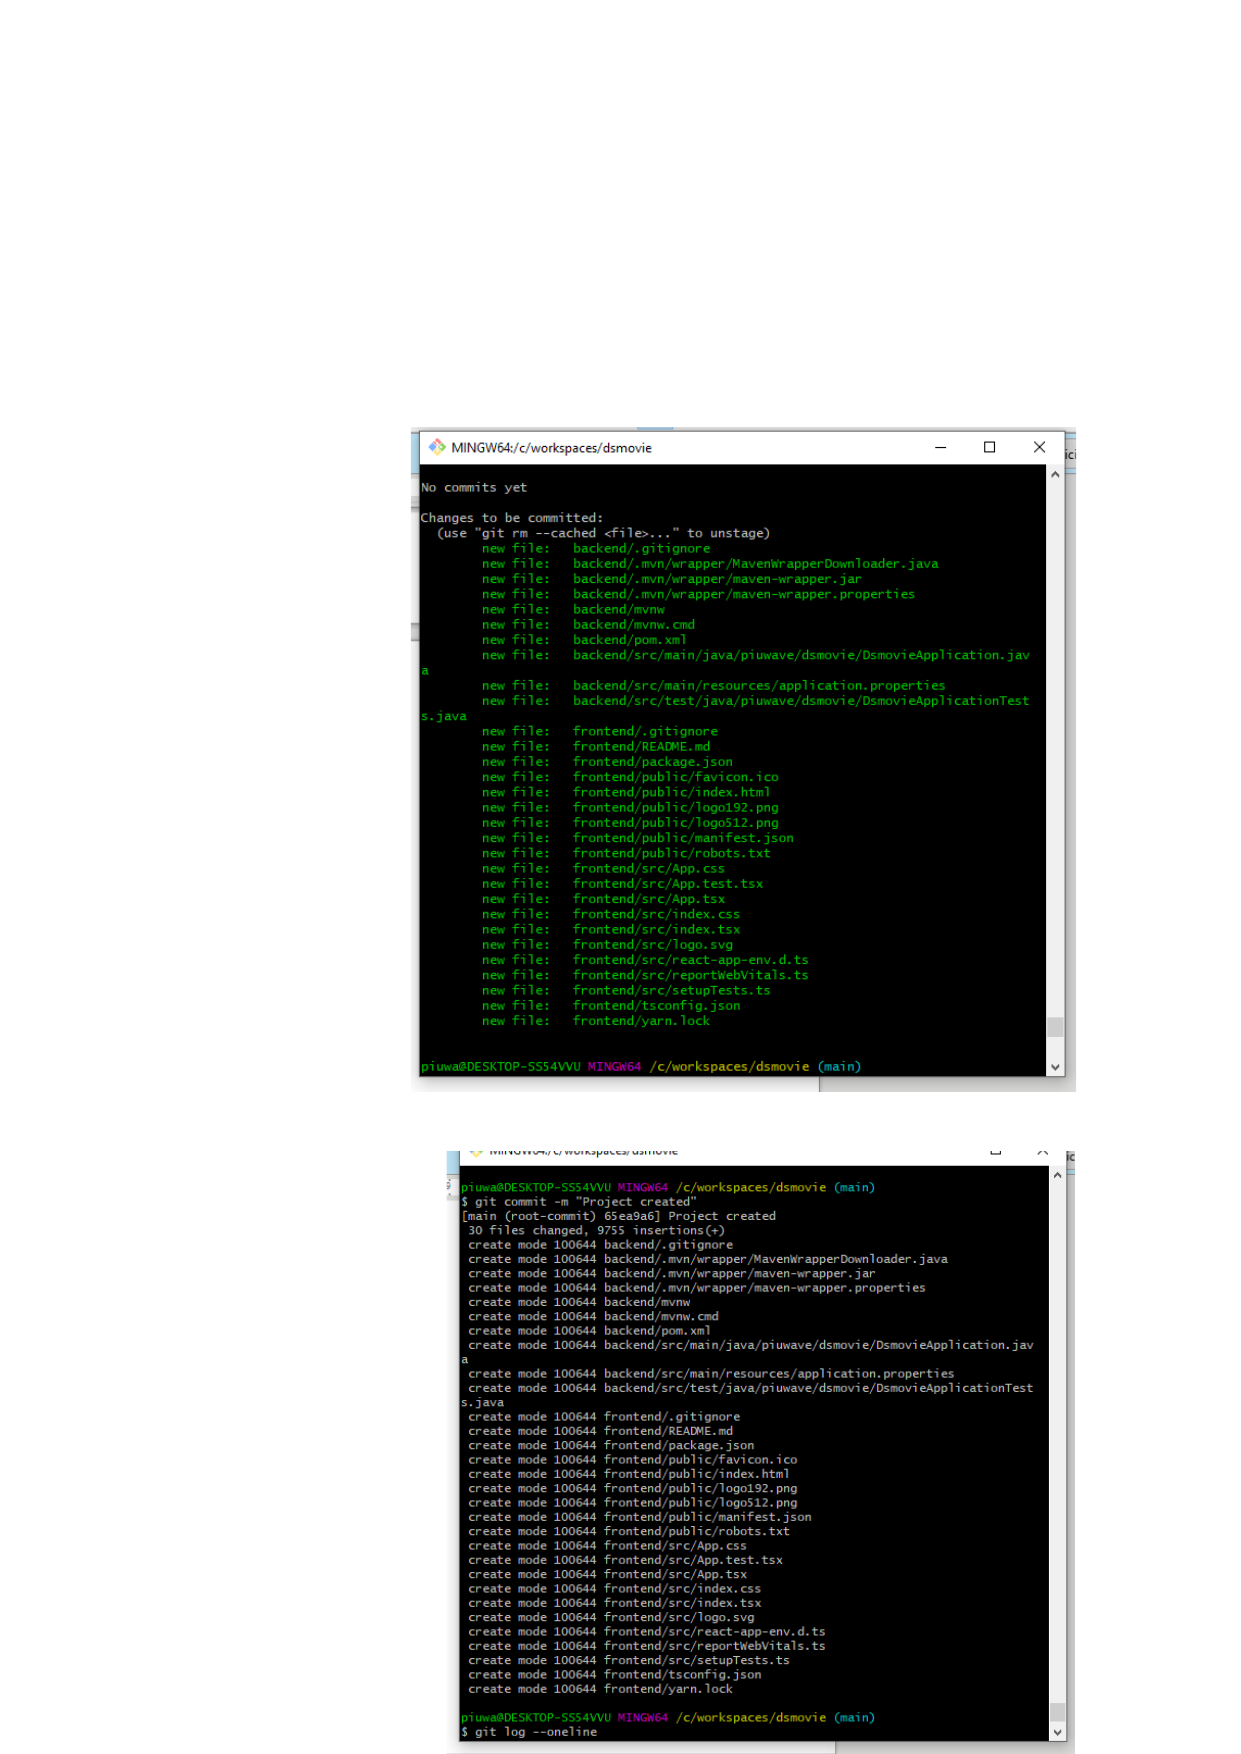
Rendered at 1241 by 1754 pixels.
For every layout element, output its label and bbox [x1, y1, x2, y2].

picture [906, 1151, 1075, 1754]
picture [905, 427, 1077, 1092]
